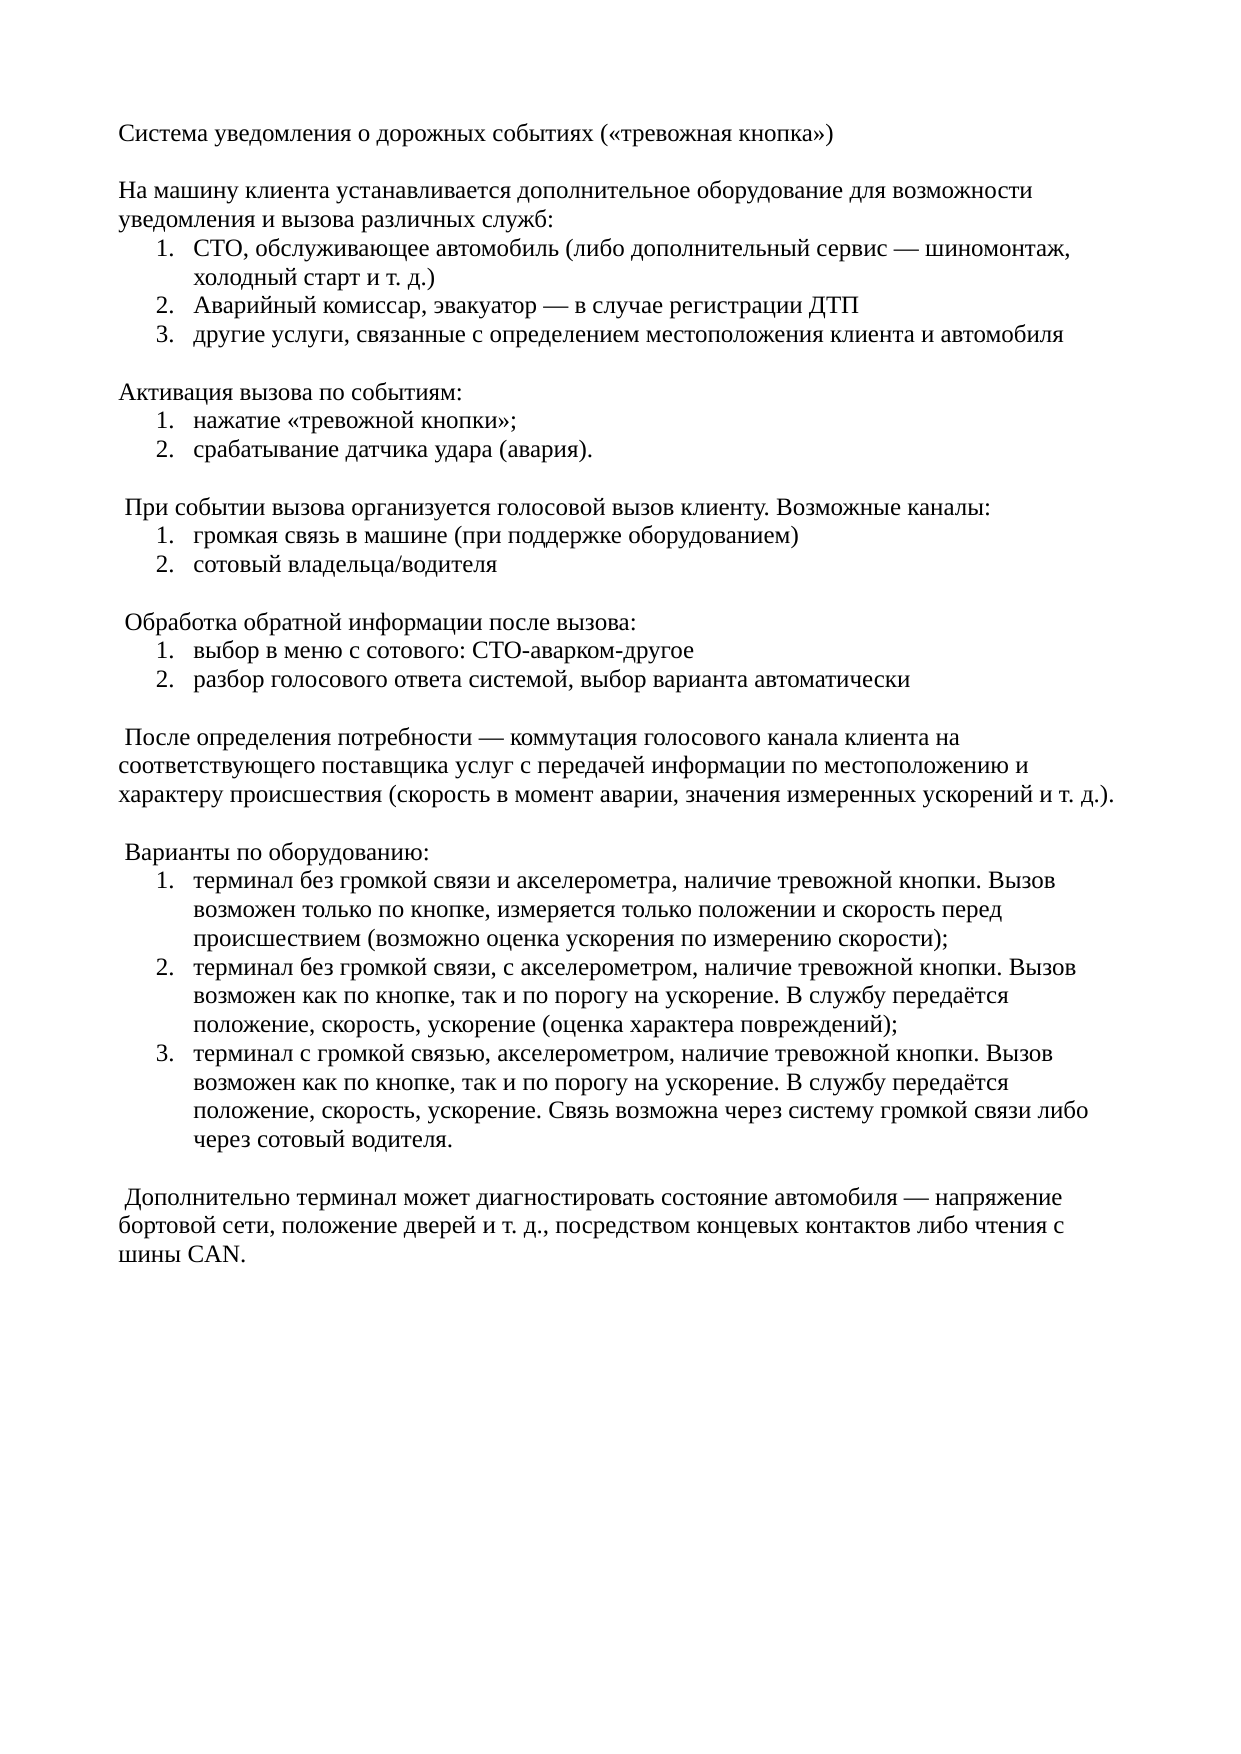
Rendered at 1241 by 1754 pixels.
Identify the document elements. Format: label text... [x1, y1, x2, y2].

list другие услуги, связанные с определением местоположения клиента и автомобиля [156, 319, 1122, 348]
list нажатие «тревожной кнопки»; [156, 406, 1122, 434]
list срабатывание датчика удара (авария). [156, 434, 1122, 463]
list разбор голосового ответа системой, выбор варианта автоматически [156, 664, 1122, 693]
list терминал с громкой связью, акселерометром, наличие тревожной кнопки. Вызов возможен как по кнопке, так и по порогу на ускорение. В службу передаётся положение, скорость, ускорение. Связь возможна через систему громкой связи либо через сотовый водителя. [156, 1038, 1122, 1153]
text Варианты по оборудованию: [118, 837, 1122, 866]
list громкая связь в машине (при поддержке оборудованием) [156, 521, 1122, 549]
text После определения потребности — коммутация голосового канала клиента на соответствующего поставщика услуг с передачей информации по местоположению и характеру происшествия (скорость в момент аварии, значения измеренных ускорений и т. д.). [118, 722, 1122, 808]
list Аварийный комиссар, эвакуатор — в случае регистрации ДТП [156, 291, 1122, 319]
text Система уведомления о дорожных событиях («тревожная кнопка») [118, 118, 1122, 147]
list сотовый владельца/водителя [156, 549, 1122, 578]
list терминал без громкой связи и акселерометра, наличие тревожной кнопки. Вызов возможен только по кнопке, измеряется только положении и скорость перед происшествием (возможно оценка ускорения по измерению скорости); [156, 866, 1122, 952]
text Дополнительно терминал может диагностировать состояние автомобиля — напряжение бортовой сети, положение дверей и т. д., посредством концевых контактов либо чтения с шины CAN. [118, 1182, 1122, 1268]
list выбор в меню с сотового: СТО-аварком-другое [156, 636, 1122, 664]
text Активация вызова по событиям: [118, 377, 1122, 406]
text На машину клиента устанавливается дополнительное оборудование для возможности уведомления и вызова различных служб: [118, 176, 1122, 233]
list СТО, обслуживающее автомобиль (либо дополнительный сервис — шиномонтаж, холодный старт и т. д.) [156, 233, 1122, 291]
list терминал без громкой связи, с акселерометром, наличие тревожной кнопки. Вызов возможен как по кнопке, так и по порогу на ускорение. В службу передаётся положение, скорость, ускорение (оценка характера повреждений); [156, 952, 1122, 1038]
text При событии вызова организуется голосовой вызов клиенту. Возможные каналы: [118, 492, 1122, 521]
text Обработка обратной информации после вызова: [118, 607, 1122, 636]
